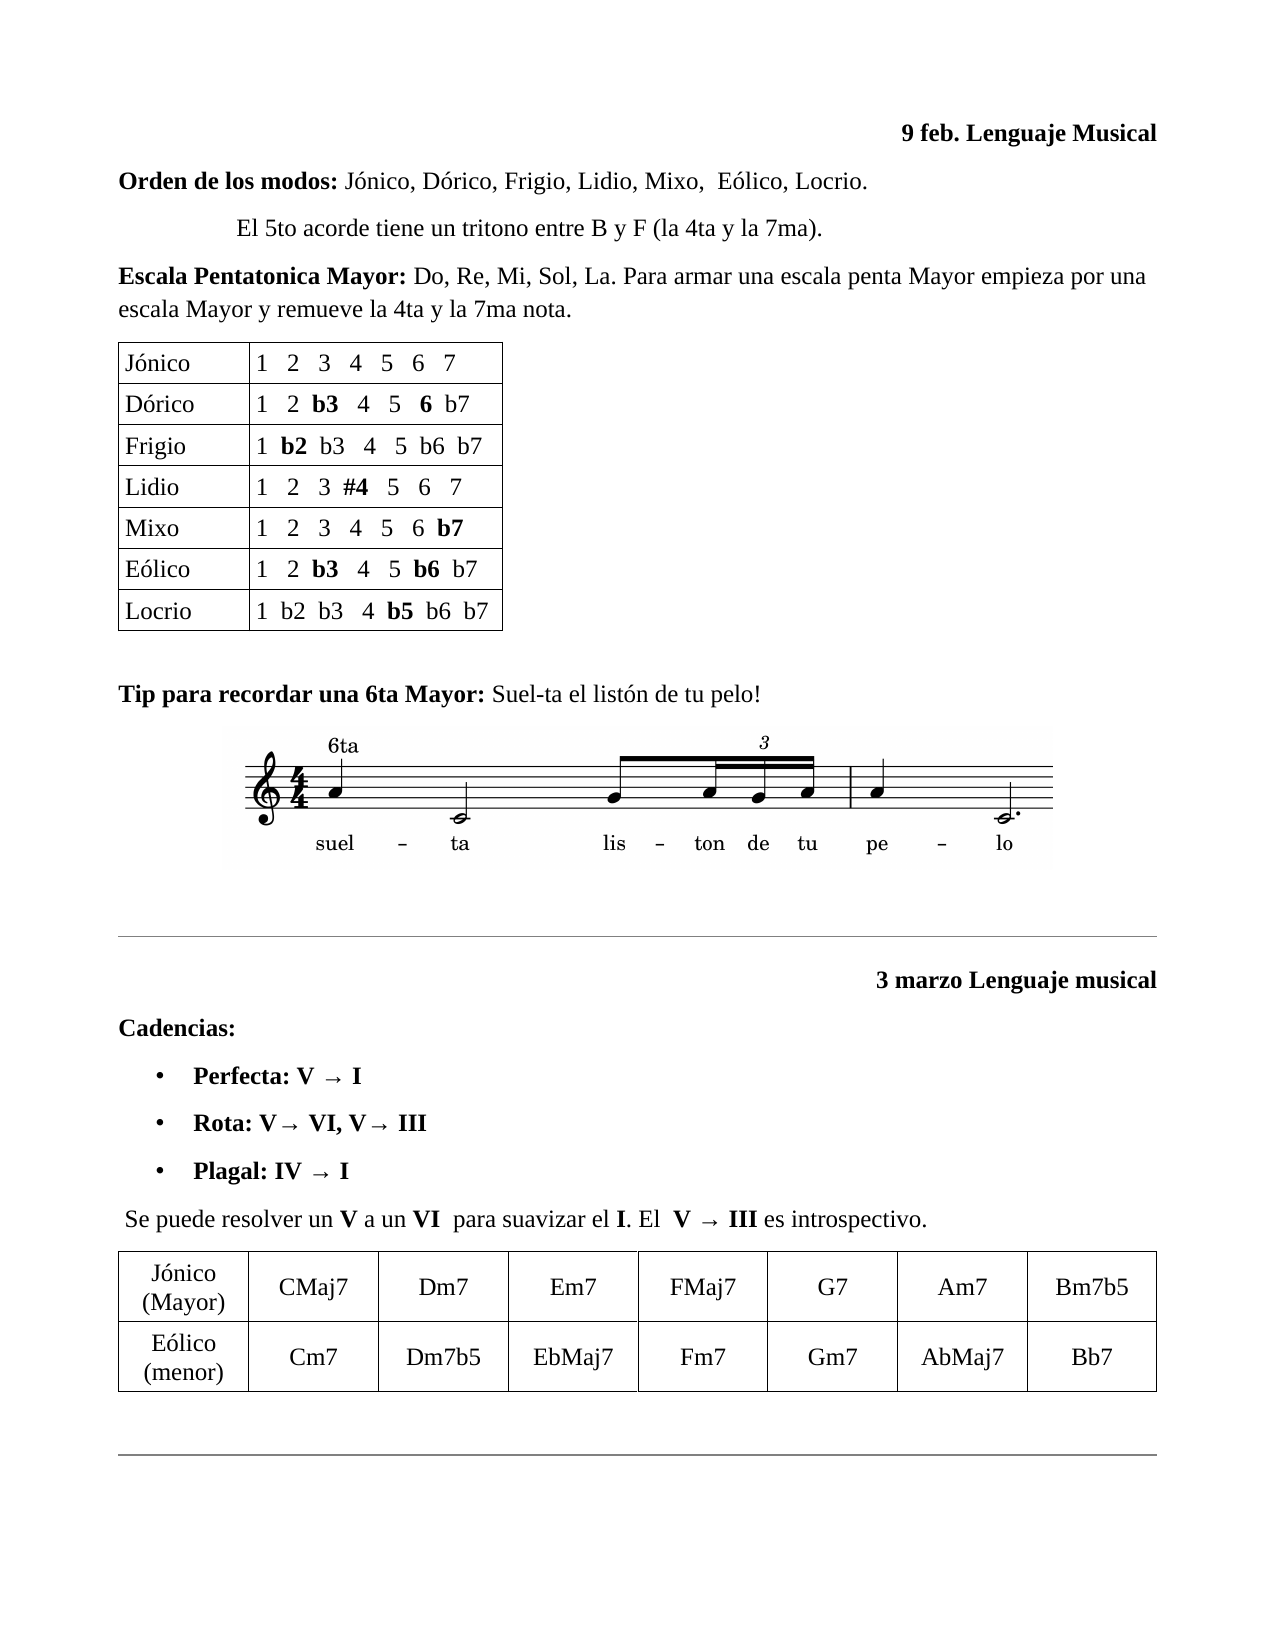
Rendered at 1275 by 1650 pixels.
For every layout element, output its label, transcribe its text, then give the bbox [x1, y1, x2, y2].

table_cell Gm7 [768, 1322, 897, 1391]
text Orden de los modos: Jónico, Dórico, Frigio, Lidio, Mixo, Eólico, Locrio. [118, 166, 1157, 194]
text 3 marzo Lenguaje musical [118, 966, 1157, 994]
table_header FMaj7 [639, 1252, 767, 1321]
list Perfecta: V → I [156, 1061, 1157, 1089]
table_cell Mixo [119, 508, 249, 548]
picture [222, 726, 1053, 870]
table_cell 1 2 b3 4 5 b6 b7 [250, 549, 502, 589]
table_cell EbMaj7 [509, 1322, 637, 1391]
table_cell 1 2 3 #4 5 6 7 [250, 466, 502, 507]
table_header Dm7 [379, 1252, 508, 1321]
table_cell Eólico (menor) [119, 1322, 248, 1391]
table_cell Eólico [119, 549, 249, 589]
table_cell Dórico [119, 384, 249, 424]
table_cell Lidio [119, 466, 249, 507]
table_cell Frigio [119, 425, 249, 465]
table_cell Dm7b5 [379, 1322, 508, 1391]
table_header Jónico (Mayor) [119, 1252, 248, 1321]
table_cell 1 2 3 4 5 6 b7 [250, 508, 502, 548]
text 9 feb. Lenguaje Musical [118, 118, 1157, 147]
table_cell 1 b2 b3 4 b5 b6 b7 [250, 590, 502, 630]
table_header G7 [768, 1252, 897, 1321]
table_cell 1 2 b3 4 5 6 b7 [250, 384, 502, 424]
table_header Em7 [509, 1252, 637, 1321]
text Escala Pentatonica Mayor: Do, Re, Mi, Sol, La. Para armar una escala penta Mayor empieza por una escala Mayor y remueve la 4ta y la 7ma nota. [118, 261, 1157, 323]
list Plagal: IV → I [156, 1156, 1157, 1185]
table_cell Fm7 [639, 1322, 767, 1391]
table_header 1 2 3 4 5 6 7 [250, 343, 502, 383]
table_header CMaj7 [249, 1252, 378, 1321]
text Cadencias: [118, 1013, 1157, 1042]
list Rota: V→ VI, V→ III [156, 1108, 1157, 1137]
text El 5to acorde tiene un tritono entre B y F (la 4ta y la 7ma). [118, 213, 1157, 242]
table_cell Bb7 [1028, 1322, 1156, 1391]
table_cell 1 b2 b3 4 5 b6 b7 [250, 425, 502, 465]
table_header Am7 [898, 1252, 1027, 1321]
text Tip para recordar una 6ta Mayor: Suel-ta el listón de tu pelo! [118, 679, 1157, 708]
table_header Jónico [119, 343, 249, 383]
table_cell Locrio [119, 590, 249, 630]
table_cell AbMaj7 [898, 1322, 1027, 1391]
table_header Bm7b5 [1028, 1252, 1156, 1321]
text Se puede resolver un V a un VI para suavizar el I. El V → III es introspectivo. [118, 1204, 1157, 1232]
table_cell Cm7 [249, 1322, 378, 1391]
